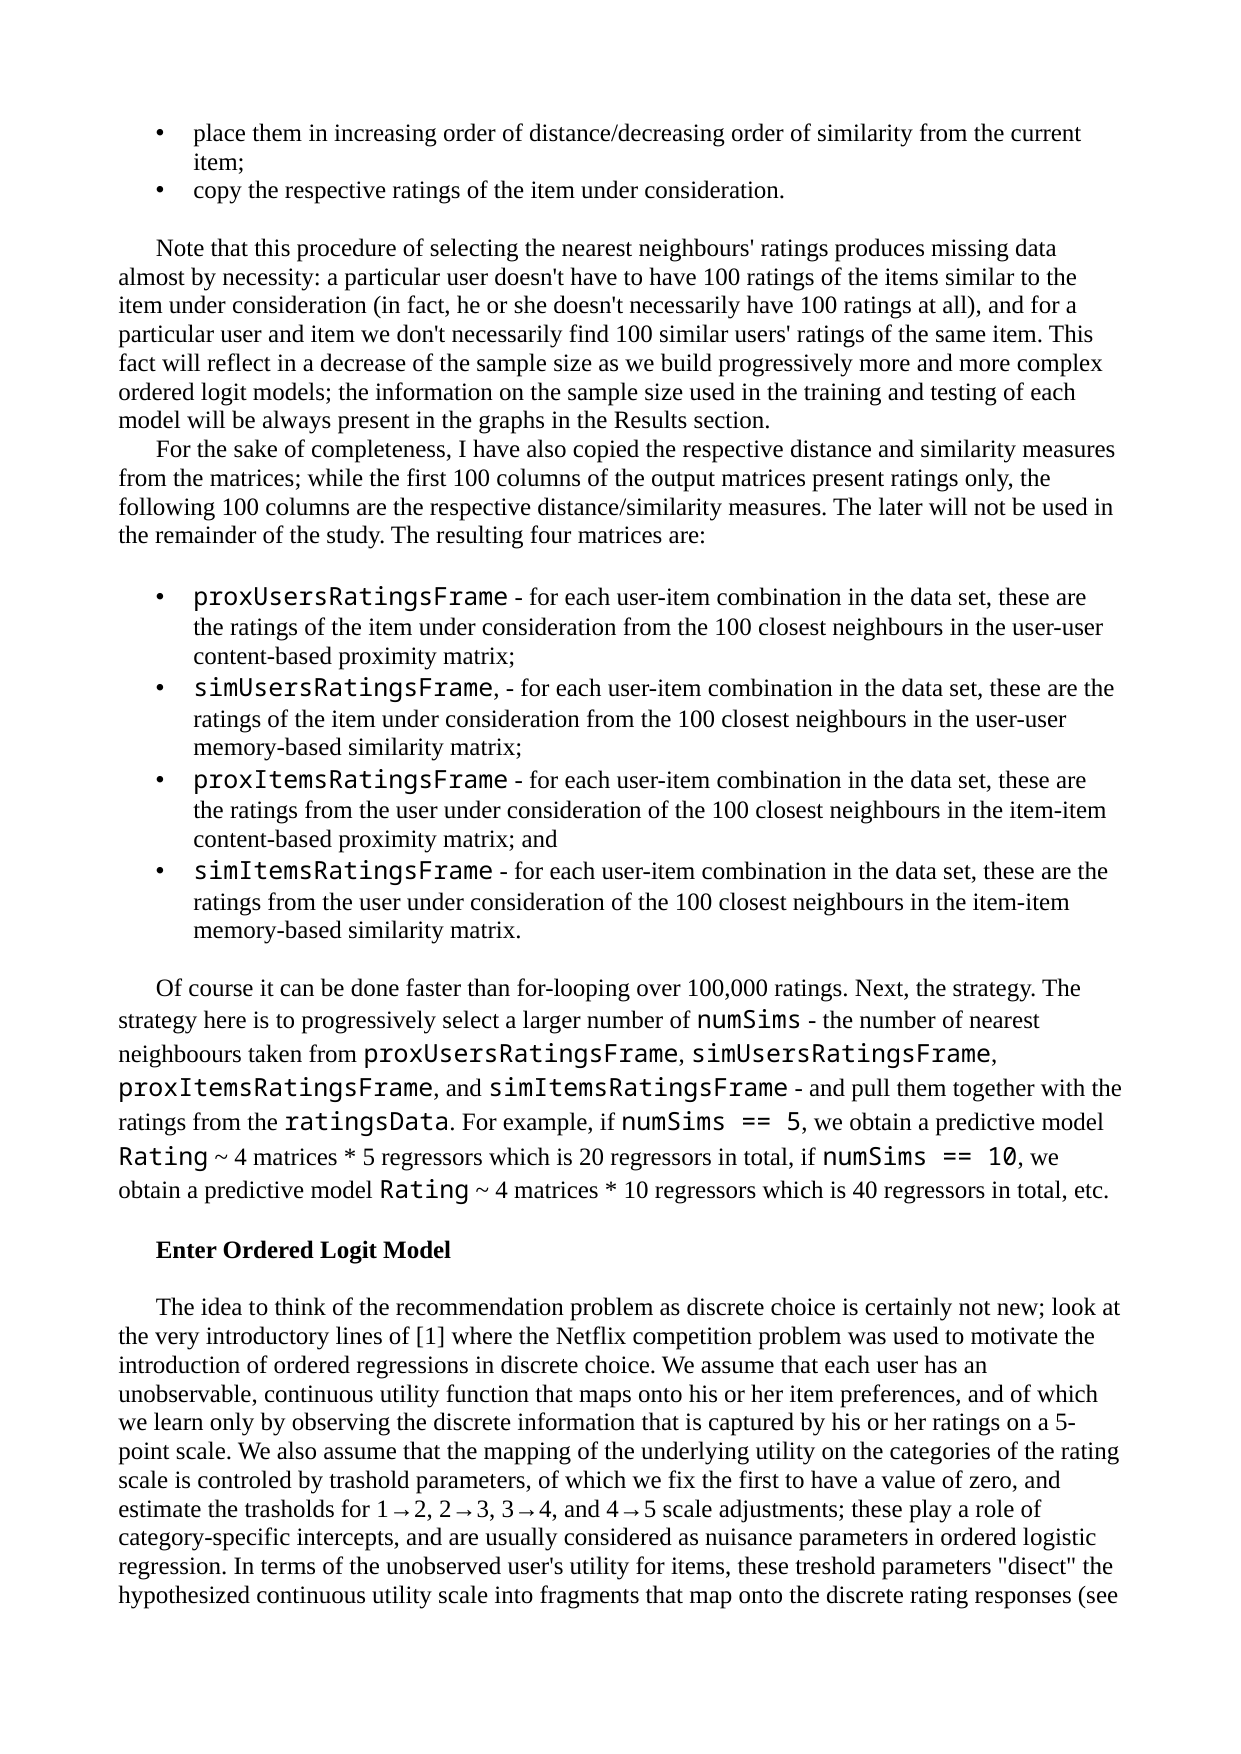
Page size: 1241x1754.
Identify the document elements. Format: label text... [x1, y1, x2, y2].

list simUsersRatingsFrame, - for each user-item combination in the data set, these are the ratings of the item under consideration from the 100 closest neighbours in the user-user memory-based similarity matrix; [156, 670, 1122, 761]
list proxItemsRatingsFrame - for each user-item combination in the data set, these are the ratings from the user under consideration of the 100 closest neighbours in the item-item content-based proximity matrix; and [156, 761, 1122, 853]
list copy the respective ratings of the item under consideration. [118, 176, 1122, 204]
text Note that this procedure of selecting the nearest neighbours' ratings produces missing data almost by necessity: a particular user doesn't have to have 100 ratings of the items similar to the item under consideration (in fact, he or she doesn't necessarily have 100 ratings at all), and for a particular user and item we don't necessarily find 100 similar users' ratings of the same item. This fact will reflect in a decrease of the sample size as we build progressively more and more complex ordered logit models; the information on the sample size used in the training and testing of each model will be always present in the graphs in the Results section. [118, 233, 1122, 434]
list simItemsRatingsFrame - for each user-item combination in the data set, these are the ratings from the user under consideration of the 100 closest neighbours in the item-item memory-based similarity matrix. [156, 853, 1122, 944]
text For the sake of completeness, I have also copied the respective distance and similarity measures from the matrices; while the first 100 columns of the output matrices present ratings only, the following 100 columns are the respective distance/similarity measures. The later will not be used in the remainder of the study. The resulting four matrices are: [118, 434, 1122, 549]
list proxUsersRatingsFrame - for each user-item combination in the data set, these are the ratings of the item under consideration from the 100 closest neighbours in the user-user content-based proximity matrix; [156, 578, 1122, 670]
text Of course it can be done faster than for-looping over 100,000 ratings. Next, the strategy. The strategy here is to progressively select a larger number of numSims - the number of nearest neighboours taken from proxUsersRatingsFrame, simUsersRatingsFrame, proxItemsRatingsFrame, and simItemsRatingsFrame - and pull them together with the ratings from the ratingsData. For example, if numSims == 5, we obtain a predictive model Rating ~ 4 matrices * 5 regressors which is 20 regressors in total, if numSims == 10, we obtain a predictive model Rating ~ 4 matrices * 10 regressors which is 40 regressors in total, etc. [118, 973, 1122, 1206]
text The idea to think of the recommendation problem as discrete choice is certainly not new; look at the very introductory lines of [1] where the Netflix competition problem was used to motivate the introduction of ordered regressions in discrete choice. We assume that each user has an unobservable, continuous utility function that maps onto his or her item preferences, and of which we learn only by observing the discrete information that is captured by his or her ratings on a 5-point scale. We also assume that the mapping of the underlying utility on the categories of the rating scale is controled by trashold parameters, of which we fix the first to have a value of zero, and estimate the trasholds for 1→2, 2→3, 3→4, and 4→5 scale adjustments; these play a role of category-specific intercepts, and are usually considered as nuisance parameters in ordered logistic regression. In terms of the unobserved user's utility for items, these treshold parameters "disect" the hypothesized continuous utility scale into fragments that map onto the discrete rating responses (see [118, 1292, 1122, 1609]
list place them in increasing order of distance/decreasing order of similarity from the current item; [156, 118, 1122, 176]
text Enter Ordered Logit Model [118, 1235, 1122, 1264]
